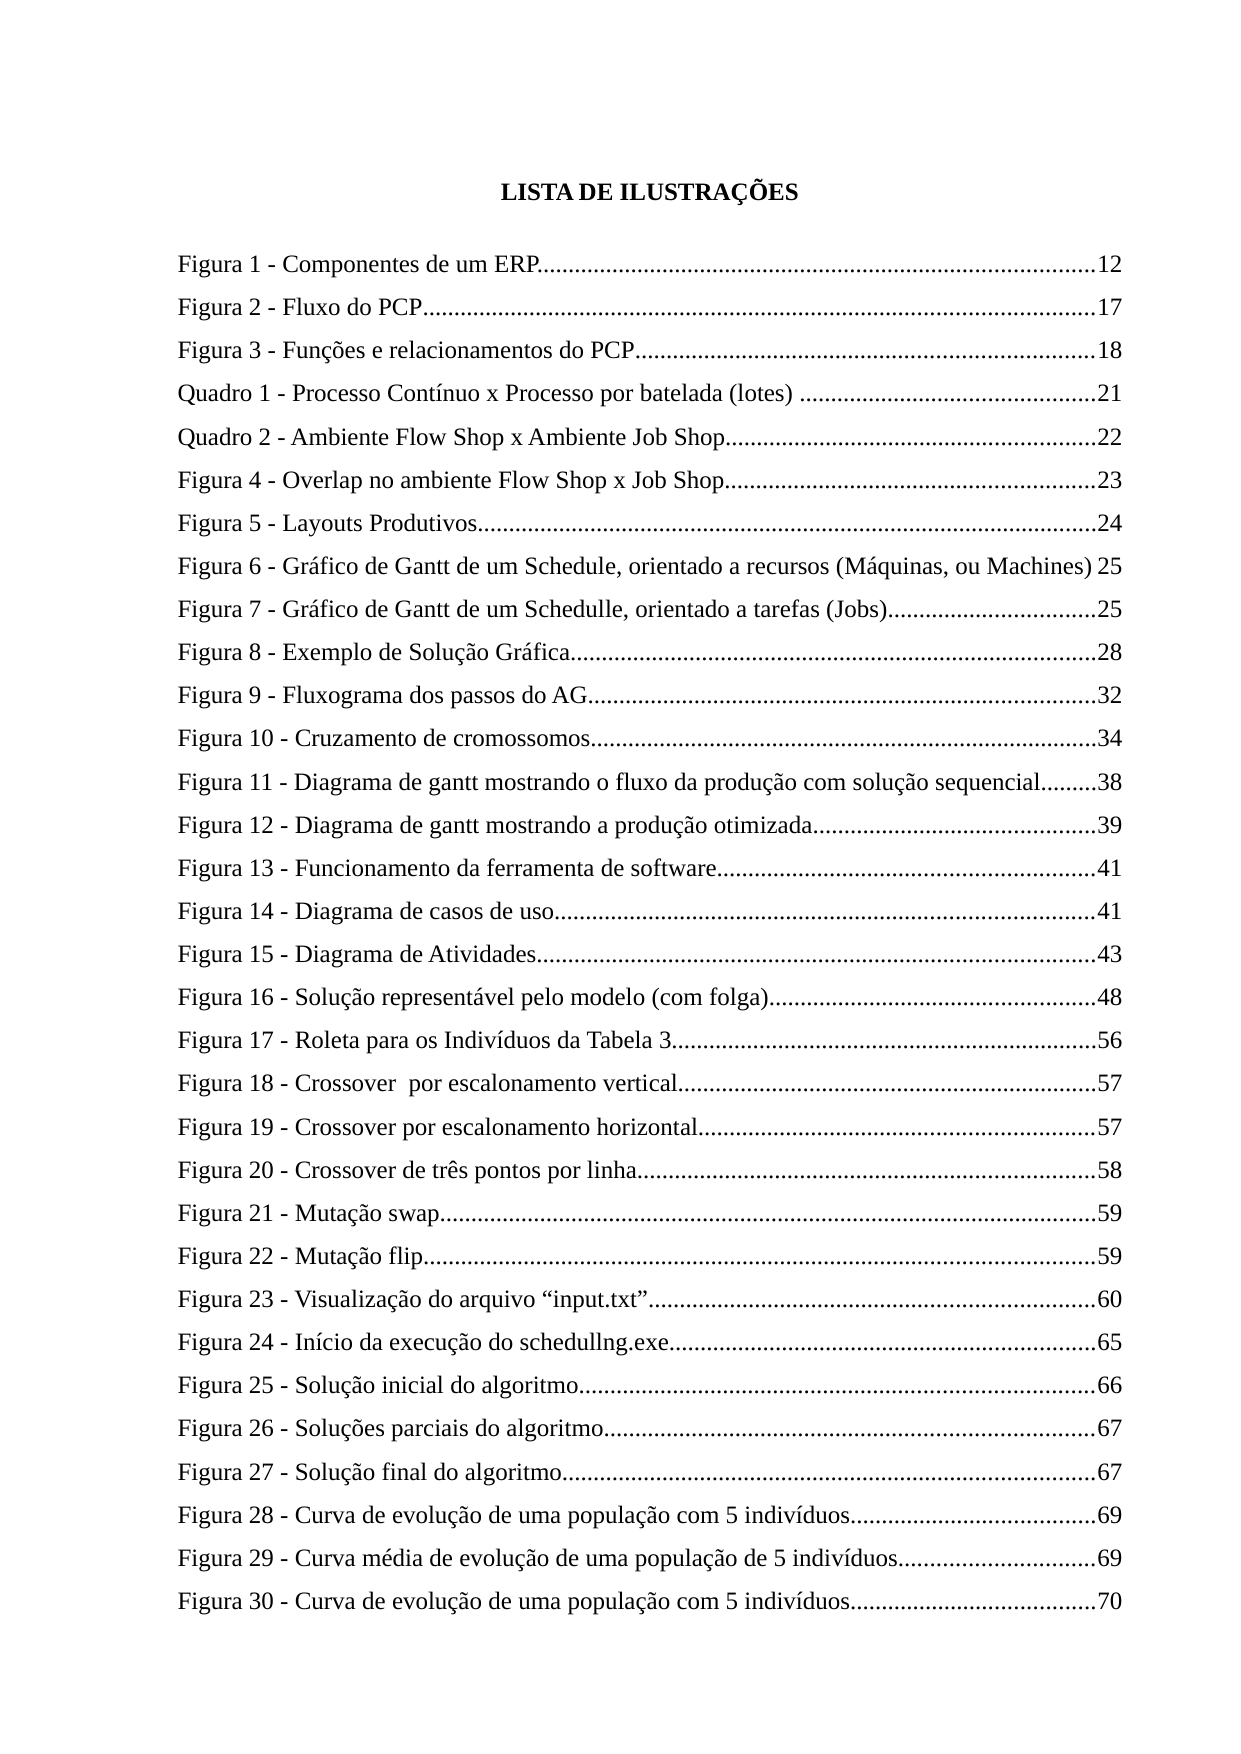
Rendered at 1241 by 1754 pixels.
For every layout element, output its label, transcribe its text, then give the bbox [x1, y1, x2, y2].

text Figura 26 - Soluções parciais do algoritmo 67 [177, 1413, 1122, 1442]
text Figura 24 - Início da execução do schedullng.exe 65 [177, 1327, 1122, 1356]
text Figura 7 - Gráfico de Gantt de um Schedulle, orientado a tarefas (Jobs) 25 [177, 594, 1122, 623]
text Figura 19 - Crossover por escalonamento horizontal 57 [177, 1112, 1122, 1140]
text Figura 2 - Fluxo do PCP 17 [177, 292, 1122, 321]
text Figura 18 - Crossover por escalonamento vertical 57 [177, 1068, 1122, 1097]
text Figura 9 - Fluxograma dos passos do AG 32 [177, 680, 1122, 709]
text Figura 30 - Curva de evolução de uma população com 5 indivíduos 70 [177, 1586, 1122, 1615]
text Figura 29 - Curva média de evolução de uma população de 5 indivíduos 69 [177, 1543, 1122, 1572]
text Figura 15 - Diagrama de Atividades 43 [177, 939, 1122, 968]
text Quadro 1 - Processo Contínuo x Processo por batelada (lotes) 21 [177, 378, 1122, 407]
text Figura 23 - Visualização do arquivo “input.txt” 60 [177, 1284, 1122, 1313]
text Figura 11 - Diagrama de gantt mostrando o fluxo da produção com solução sequencial 38 [177, 767, 1122, 795]
text Figura 12 - Diagrama de gantt mostrando a produção otimizada 39 [177, 810, 1122, 838]
text Figura 28 - Curva de evolução de uma população com 5 indivíduos 69 [177, 1500, 1122, 1528]
text Figura 13 - Funcionamento da ferramenta de software 41 [177, 853, 1122, 882]
text Quadro 2 - Ambiente Flow Shop x Ambiente Job Shop 22 [177, 422, 1122, 450]
text Figura 3 - Funções e relacionamentos do PCP 18 [177, 335, 1122, 364]
text Figura 1 - Componentes de um ERP. 12 [177, 249, 1122, 278]
text Figura 27 - Solução final do algoritmo 67 [177, 1457, 1122, 1485]
text Figura 21 - Mutação swap 59 [177, 1198, 1122, 1227]
text Figura 25 - Solução inicial do algoritmo 66 [177, 1370, 1122, 1399]
text Figura 14 - Diagrama de casos de uso 41 [177, 896, 1122, 925]
text Figura 17 - Roleta para os Indivíduos da Tabela 3 56 [177, 1025, 1122, 1054]
text Figura 22 - Mutação flip 59 [177, 1241, 1122, 1270]
text Figura 4 - Overlap no ambiente Flow Shop x Job Shop 23 [177, 465, 1122, 493]
text Figura 5 - Layouts Produtivos 24 [177, 508, 1122, 537]
text Figura 8 - Exemplo de Solução Gráfica 28 [177, 637, 1122, 666]
text Figura 16 - Solução representável pelo modelo (com folga) 48 [177, 982, 1122, 1011]
text LISTA DE ILUSTRAÇÕES [177, 177, 1122, 206]
text Figura 20 - Crossover de três pontos por linha 58 [177, 1155, 1122, 1183]
text Figura 6 - Gráfico de Gantt de um Schedule, orientado a recursos (Máquinas, ou Machines) 25 [177, 551, 1122, 580]
text Figura 10 - Cruzamento de cromossomos. 34 [177, 723, 1122, 752]
